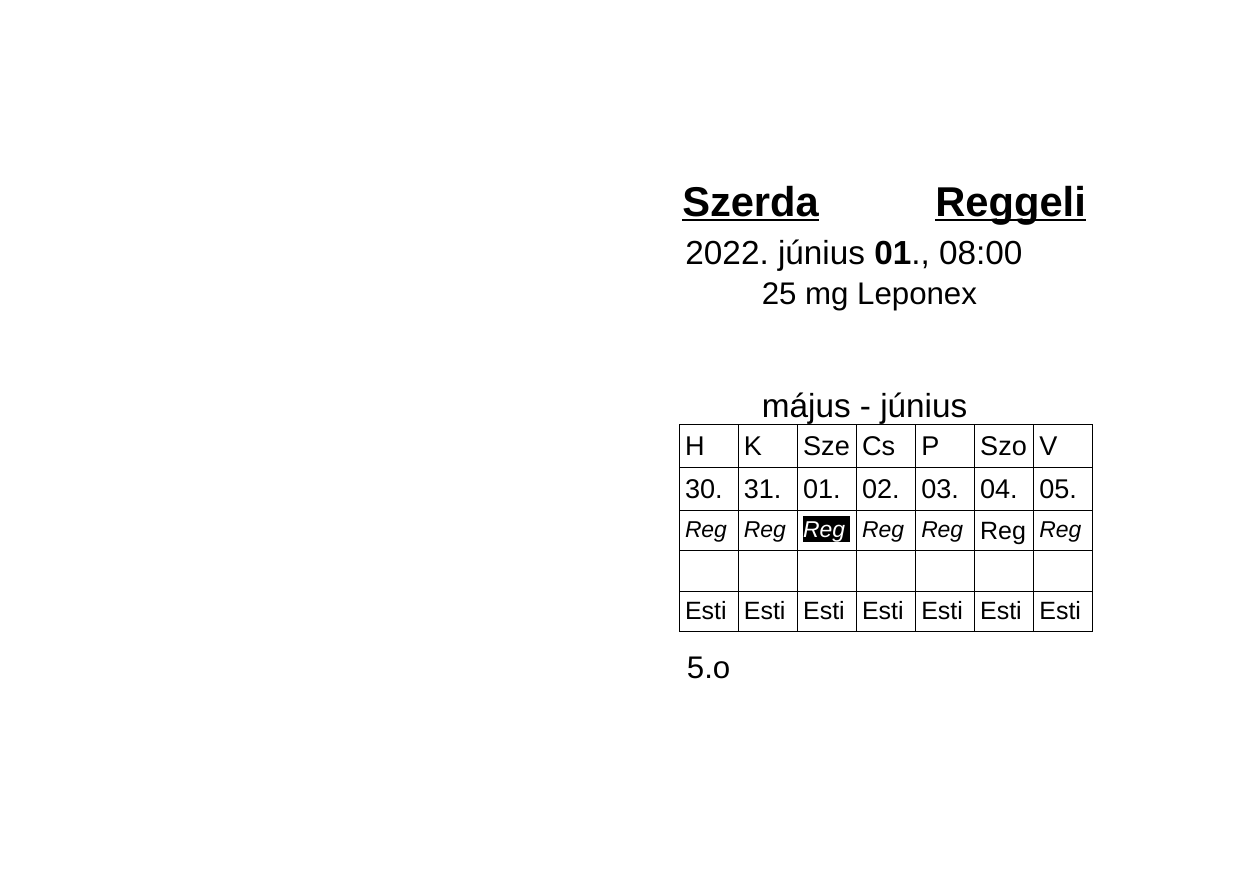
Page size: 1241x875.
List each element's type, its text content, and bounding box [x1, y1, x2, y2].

table_header P [916, 425, 974, 467]
table_cell [739, 551, 797, 591]
table_cell [916, 551, 974, 591]
table_cell 02. [857, 468, 915, 510]
table_cell [857, 551, 915, 591]
table_cell Reg [798, 511, 856, 550]
text 2022. június 01., 08:00 [148, 225, 1093, 273]
table_cell 03. [916, 468, 974, 510]
table_cell Reg [739, 511, 797, 550]
table_cell Esti [798, 592, 856, 631]
table_cell Reg [857, 511, 915, 550]
table_cell Reg [916, 511, 974, 550]
table_cell Esti [1034, 592, 1092, 631]
table_cell Reg [975, 511, 1033, 550]
table_cell Reg [680, 511, 738, 550]
table_header Cs [857, 425, 915, 467]
table_cell Esti [680, 592, 738, 631]
table_cell Esti [975, 592, 1033, 631]
text május - június [148, 347, 1093, 424]
table_cell [680, 551, 738, 591]
table_cell 01. [798, 468, 856, 510]
table_cell 31. [739, 468, 797, 510]
table_cell [1034, 551, 1092, 591]
table_cell [975, 551, 1033, 591]
table_header H [680, 425, 738, 467]
table_cell 04. [975, 468, 1033, 510]
text 25 mg Leponex [148, 273, 1093, 311]
table_cell Esti [857, 592, 915, 631]
table_cell Esti [739, 592, 797, 631]
table_cell 30. [680, 468, 738, 510]
table_cell 05. [1034, 468, 1092, 510]
table_header K [739, 425, 797, 467]
text 5.o [148, 649, 1093, 684]
text Szerda Reggeli [148, 177, 1093, 225]
table_header Szo [975, 425, 1033, 467]
table_header V [1034, 425, 1092, 467]
table_header Sze [798, 425, 856, 467]
table_cell Esti [916, 592, 974, 631]
table_cell [798, 551, 856, 591]
table_cell Reg [1034, 511, 1092, 550]
